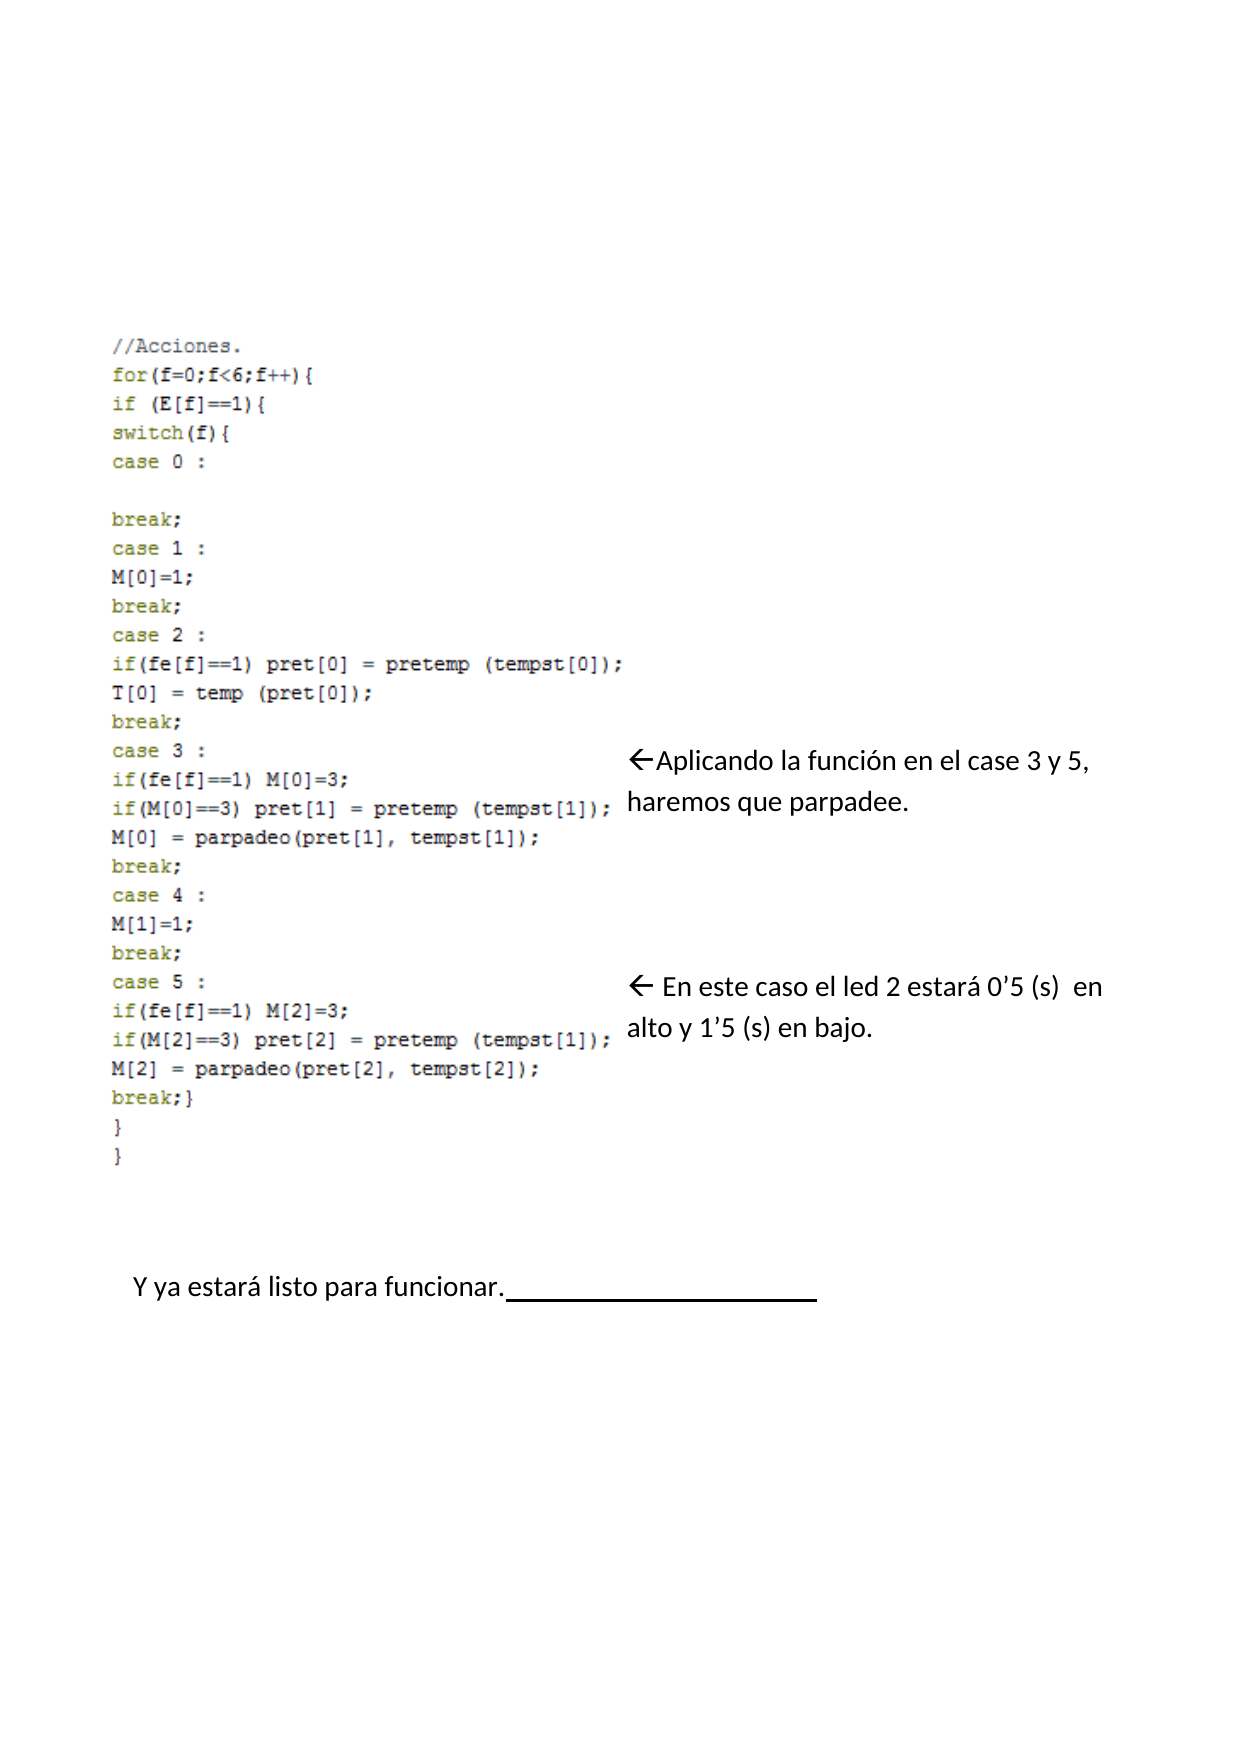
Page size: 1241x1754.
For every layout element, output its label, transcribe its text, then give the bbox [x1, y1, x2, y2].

text Y ya estará listo para funcionar. [133, 1256, 1122, 1307]
text  En este caso el led 2 estará 0’5 (s) en alto y 1’5 (s) en bajo. [627, 968, 1122, 1045]
text Aplicando la función en el case 3 y 5, haremos que parpadee. [627, 742, 1122, 818]
